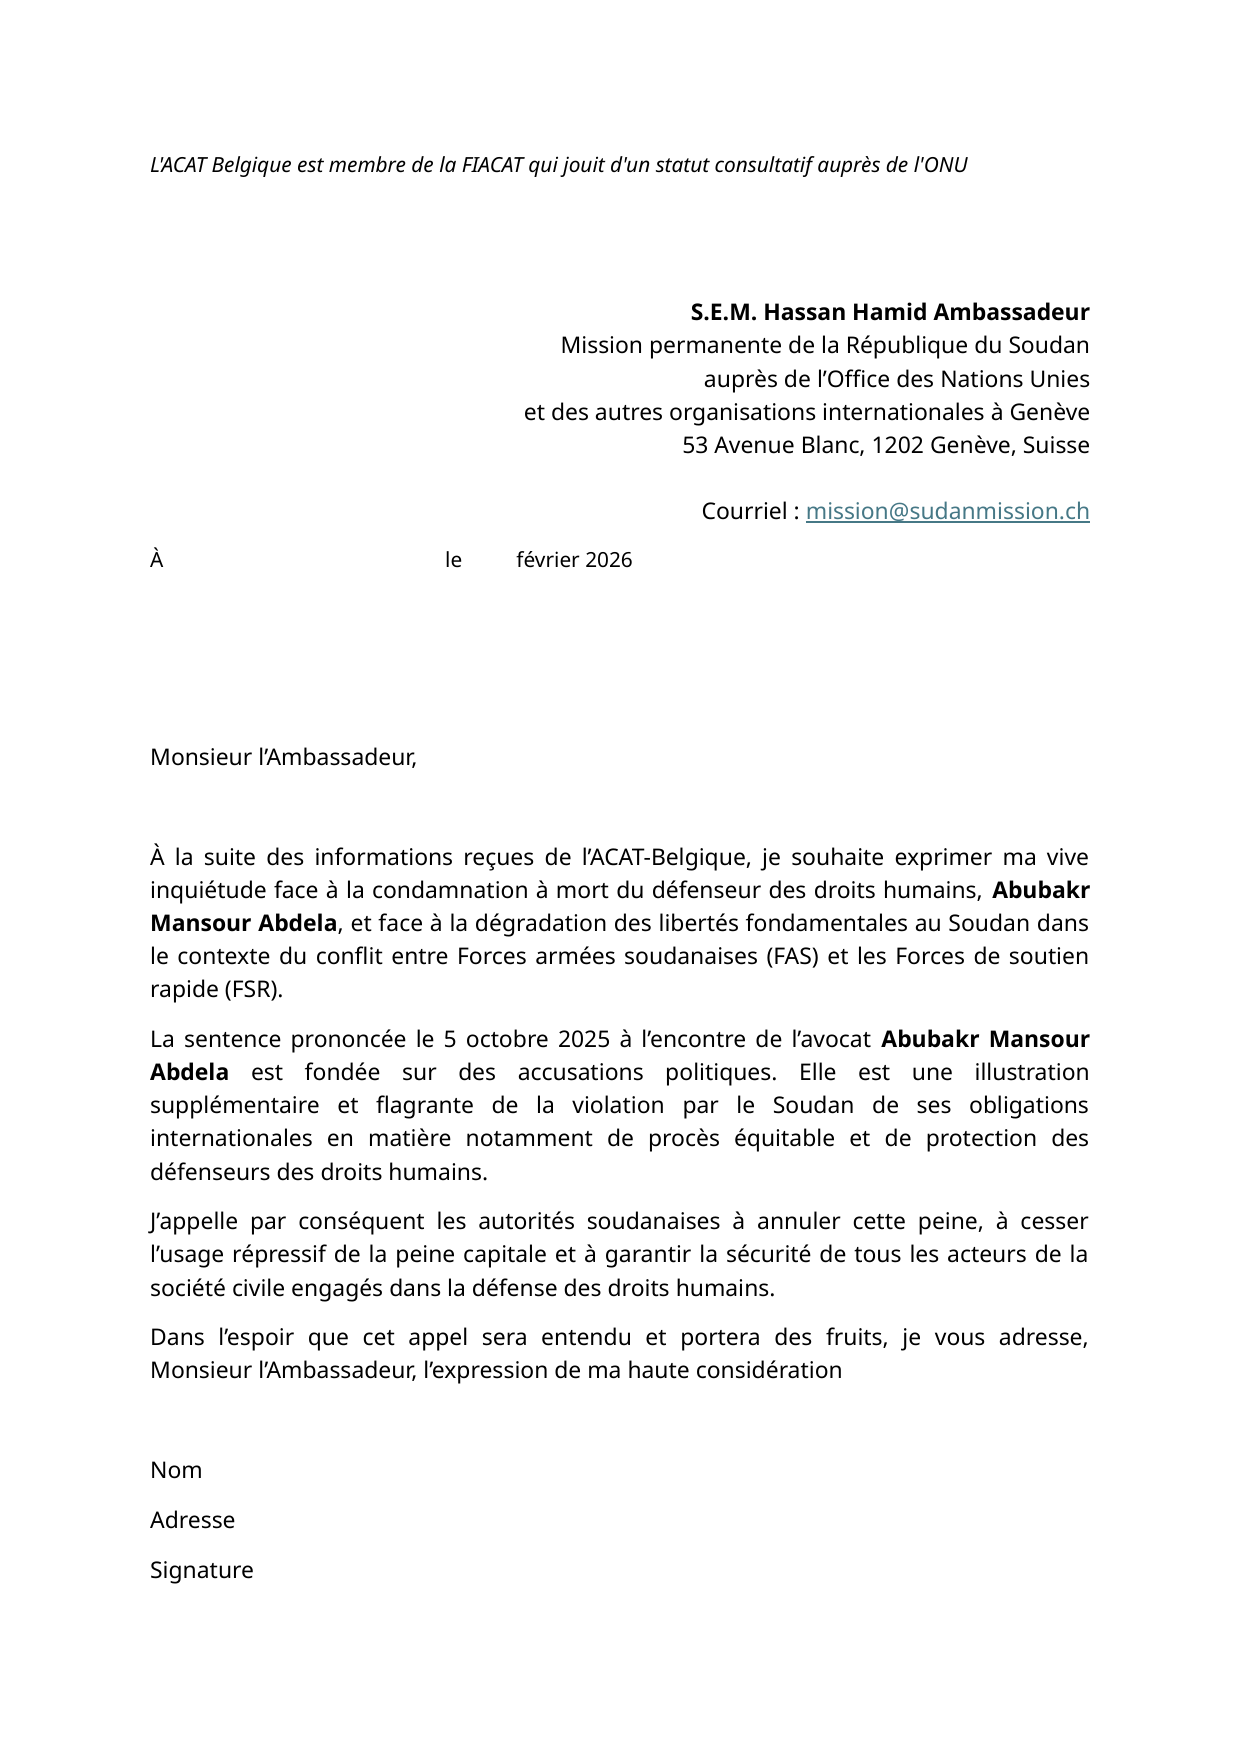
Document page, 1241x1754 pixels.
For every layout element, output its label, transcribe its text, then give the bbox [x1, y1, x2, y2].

text 53 Avenue Blanc, 1202 Genève, Suisse [150, 429, 1090, 460]
text Courriel : mission@sudanmission.ch [150, 495, 1090, 526]
text À le février 2026 [150, 545, 1090, 573]
text L'ACAT Belgique est membre de la FIACAT qui jouit d'un statut consultatif auprès de l'ONU [150, 150, 1090, 178]
text Monsieur l’Ambassadeur, [150, 741, 1090, 772]
text Mission permanente de la République du Soudan [297, 329, 1090, 361]
text À la suite des informations reçues de l’ACAT-Belgique, je souhaite exprimer ma vive inquiétude face à la condamnation à mort du défenseur des droits humains, Abubakr Mansour Abdela, et face à la dégradation des libertés fondamentales au Soudan dans le contexte du conflit entre Forces armées soudanaises (FAS) et les Forces de soutien rapide (FSR). [150, 841, 1090, 1004]
text Adresse [150, 1504, 1090, 1535]
text J’appelle par conséquent les autorités soudanaises à annuler cette peine, à cesser l’usage répressif de la peine capitale et à garantir la sécurité de tous les acteurs de la société civile engagés dans la défense des droits humains. [150, 1205, 1090, 1303]
text Nom [150, 1454, 1090, 1485]
text S.E.M. Hassan Hamid Ambassadeur [150, 296, 1090, 328]
text La sentence prononcée le 5 octobre 2025 à l’encontre de l’avocat Abubakr Mansour Abdela est fondée sur des accusations politiques. Elle est une illustration supplémentaire et flagrante de la violation par le Soudan de ses obligations internationales en matière notamment de procès équitable et de protection des défenseurs des droits humains. [150, 1023, 1090, 1187]
text et des autres organisations internationales à Genève [297, 396, 1090, 427]
text Dans l’espoir que cet appel sera entendu et portera des fruits, je vous adresse, Monsieur l’Ambassadeur, l’expression de ma haute considération [150, 1321, 1090, 1386]
text auprès de l’Office des Nations Unies [297, 363, 1090, 394]
text Signature [150, 1553, 1090, 1585]
